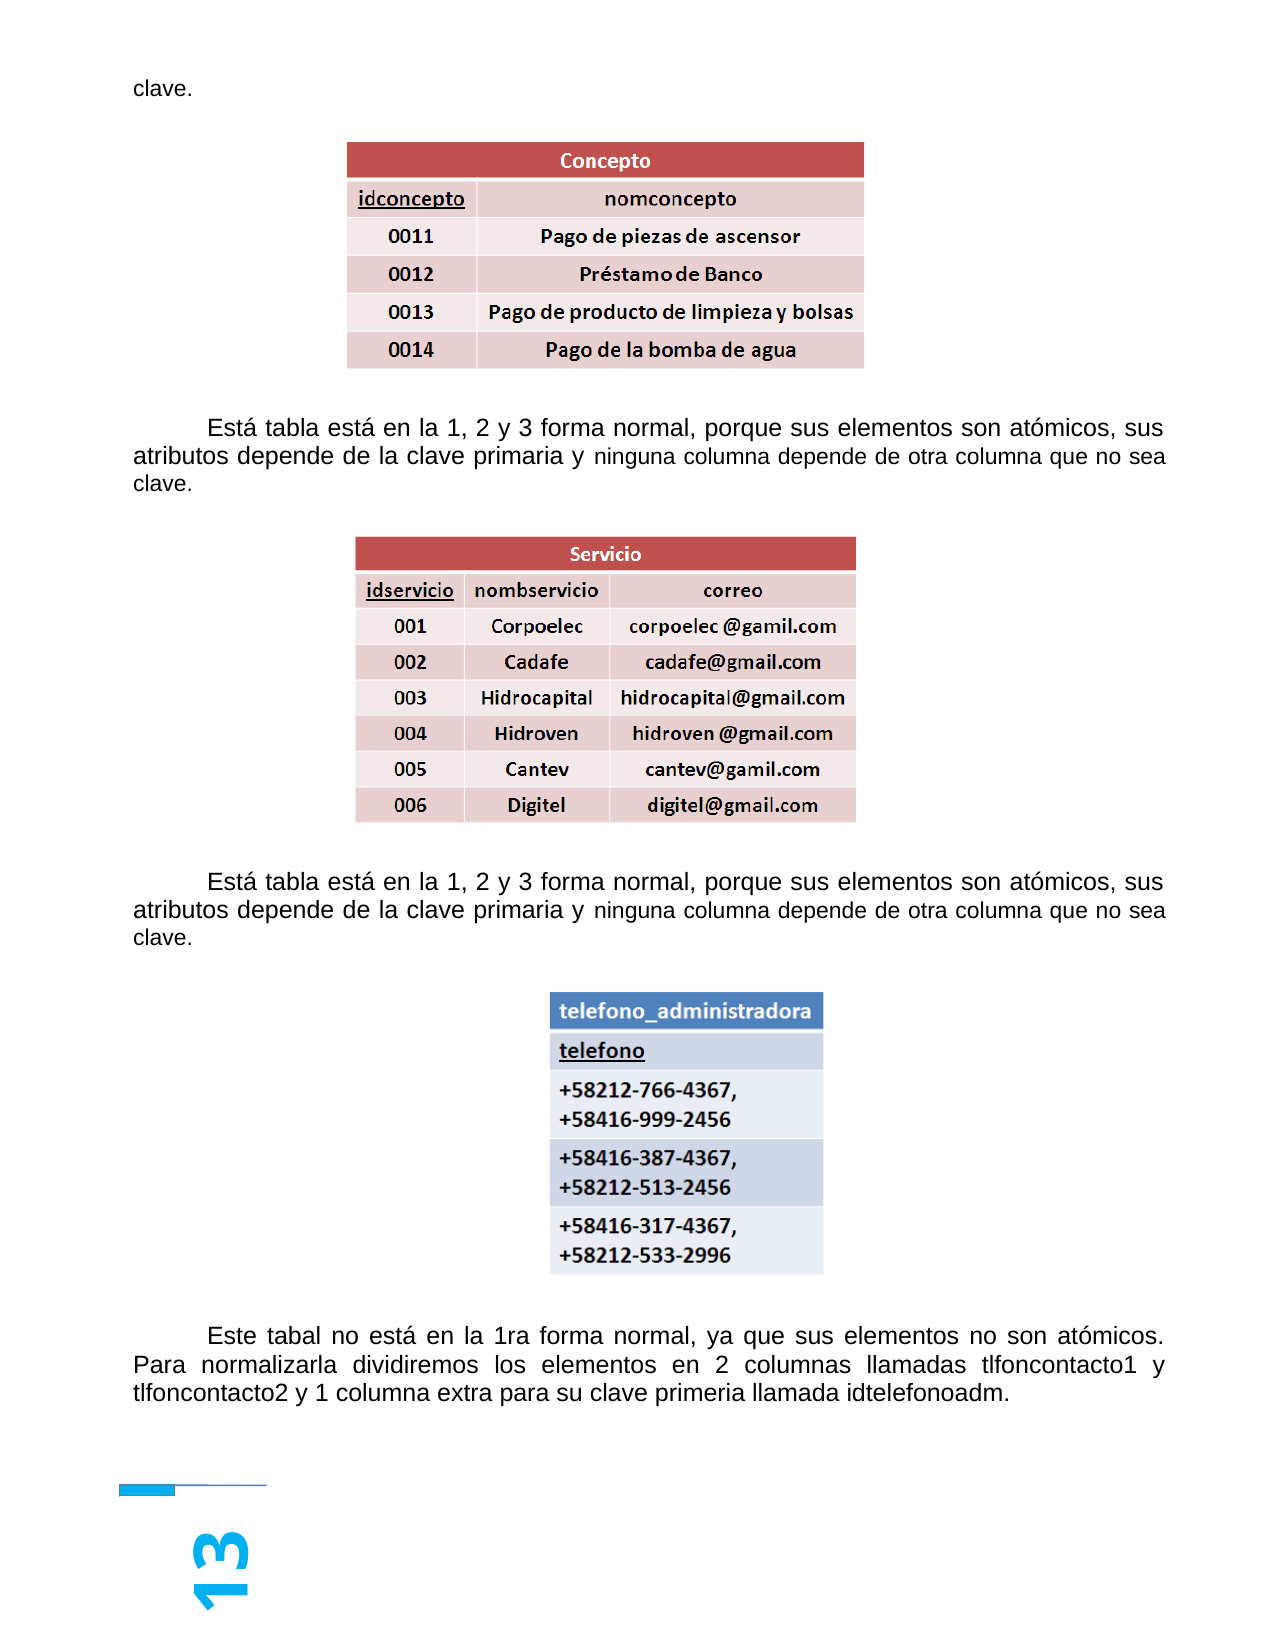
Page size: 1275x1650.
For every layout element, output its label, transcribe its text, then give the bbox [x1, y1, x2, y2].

text Este tabal no está en la 1ra forma normal, ya que sus elementos no son atómicos. Para normalizarla dividiremos los elementos en 2 columnas llamadas tlfoncontacto1 y tlfoncontacto2 y 1 columna extra para su clave primeria llamada idtelefonoadm. [133, 1321, 1167, 1407]
text clave. [133, 75, 1167, 101]
picture [549, 988, 824, 1284]
text Está tabla está en la 1, 2 y 3 forma normal, porque sus elementos son atómicos, sus atributos depende de la clave primaria y ninguna columna depende de otra columna que no sea clave. [133, 413, 1167, 496]
picture [346, 138, 865, 376]
picture [354, 533, 857, 830]
text Está tabla está en la 1, 2 y 3 forma normal, porque sus elementos son atómicos, sus atributos depende de la clave primaria y ninguna columna depende de otra columna que no sea clave. [133, 867, 1167, 951]
